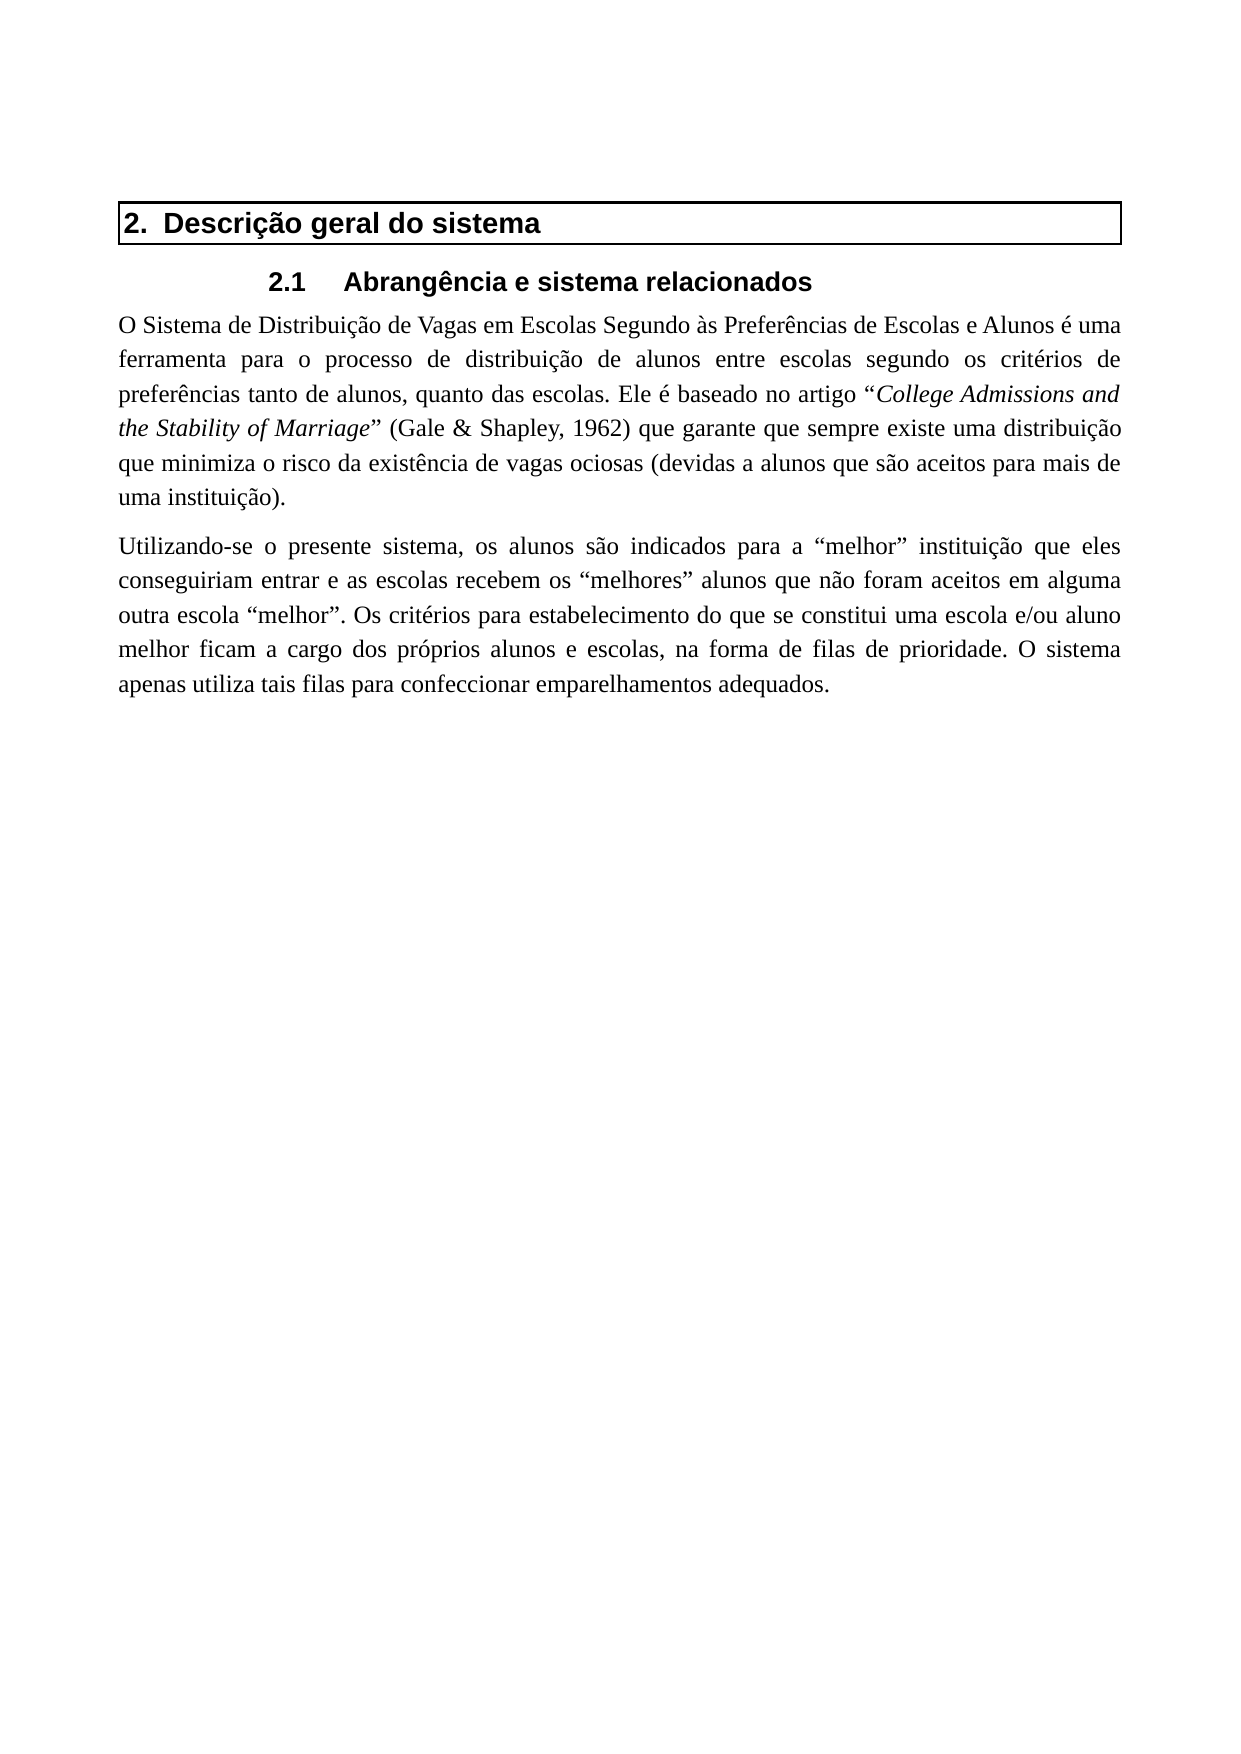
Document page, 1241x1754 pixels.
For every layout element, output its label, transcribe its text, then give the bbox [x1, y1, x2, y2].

text O Sistema de Distribuição de Vagas em Escolas Segundo às Preferências de Escolas e Alunos é uma ferramenta para o processo de distribuição de alunos entre escolas segundo os critérios de preferências tanto de alunos, quanto das escolas. Ele é baseado no artigo “College Admissions and the Stability of Marriage” (Gale & Shapley, 1962)⁠ que garante que sempre existe uma distribuição que minimiza o risco da existência de vagas ociosas (devidas a alunos que são aceitos para mais de uma instituição). [118, 310, 1122, 511]
subtitle Abrangência e sistema relacionados [268, 266, 1122, 297]
subtitle Descrição geral do sistema [120, 204, 1120, 243]
text Utilizando-se o presente sistema, os alunos são indicados para a “melhor” instituição que eles conseguiriam entrar e as escolas recebem os “melhores” alunos que não foram aceitos em alguma outra escola “melhor”. Os critérios para estabelecimento do que se constitui uma escola e/ou aluno melhor ficam a cargo dos próprios alunos e escolas, na forma de filas de prioridade. O sistema apenas utiliza tais filas para confeccionar emparelhamentos adequados. [118, 531, 1122, 698]
